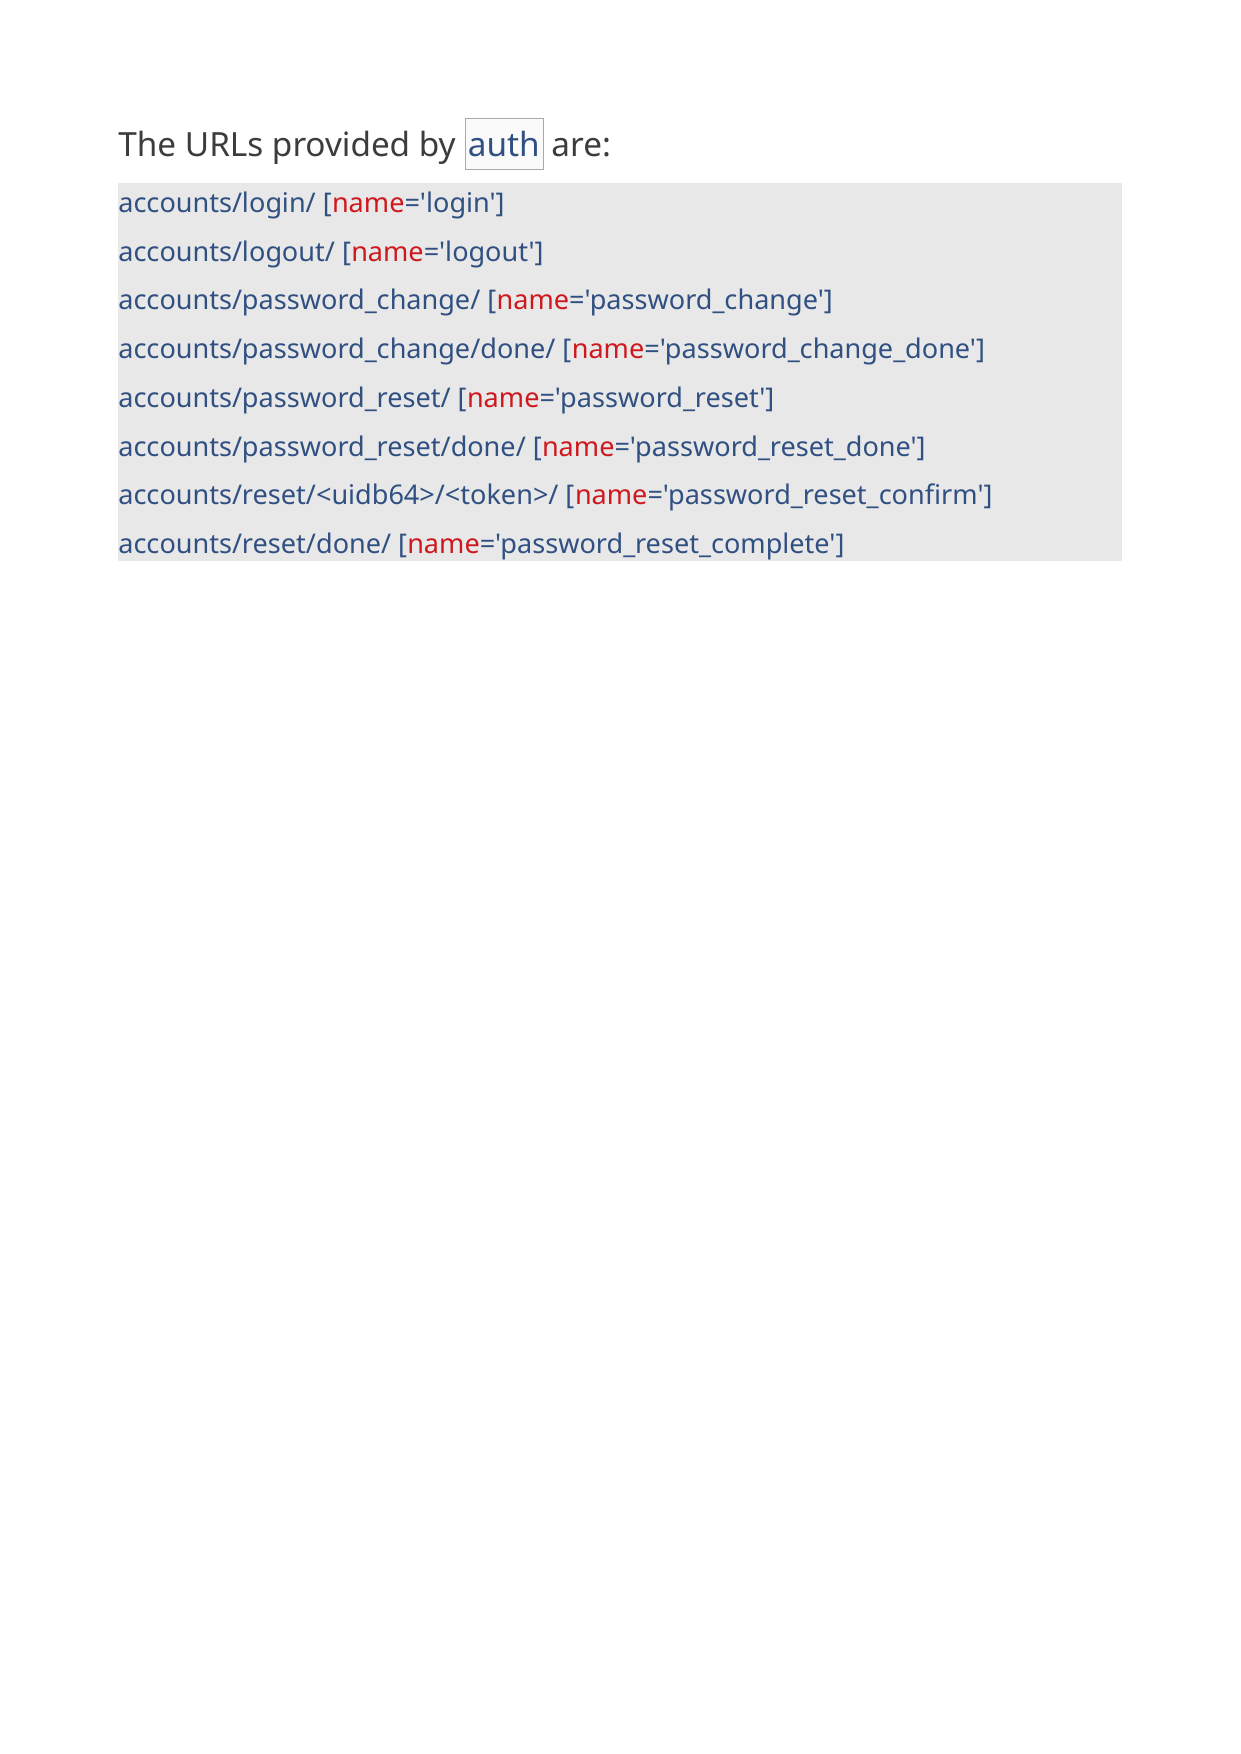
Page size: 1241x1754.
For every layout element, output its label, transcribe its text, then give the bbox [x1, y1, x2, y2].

text accounts/reset/<uidb64>/<token>/ [name='password_reset_confirm'] [118, 476, 1122, 513]
text are: [544, 118, 1122, 169]
text accounts/password_reset/ [name='password_reset'] [118, 378, 1122, 415]
text auth [466, 119, 543, 169]
text accounts/password_change/done/ [name='password_change_done'] [118, 329, 1122, 366]
text accounts/reset/done/ [name='password_reset_complete'] [118, 524, 1122, 561]
text accounts/logout/ [name='logout'] [118, 232, 1122, 269]
text accounts/password_change/ [name='password_change'] [118, 281, 1122, 318]
text accounts/login/ [name='login'] [118, 183, 1122, 220]
text The URLs provided by [118, 118, 465, 169]
text accounts/password_reset/done/ [name='password_reset_done'] [118, 427, 1122, 464]
